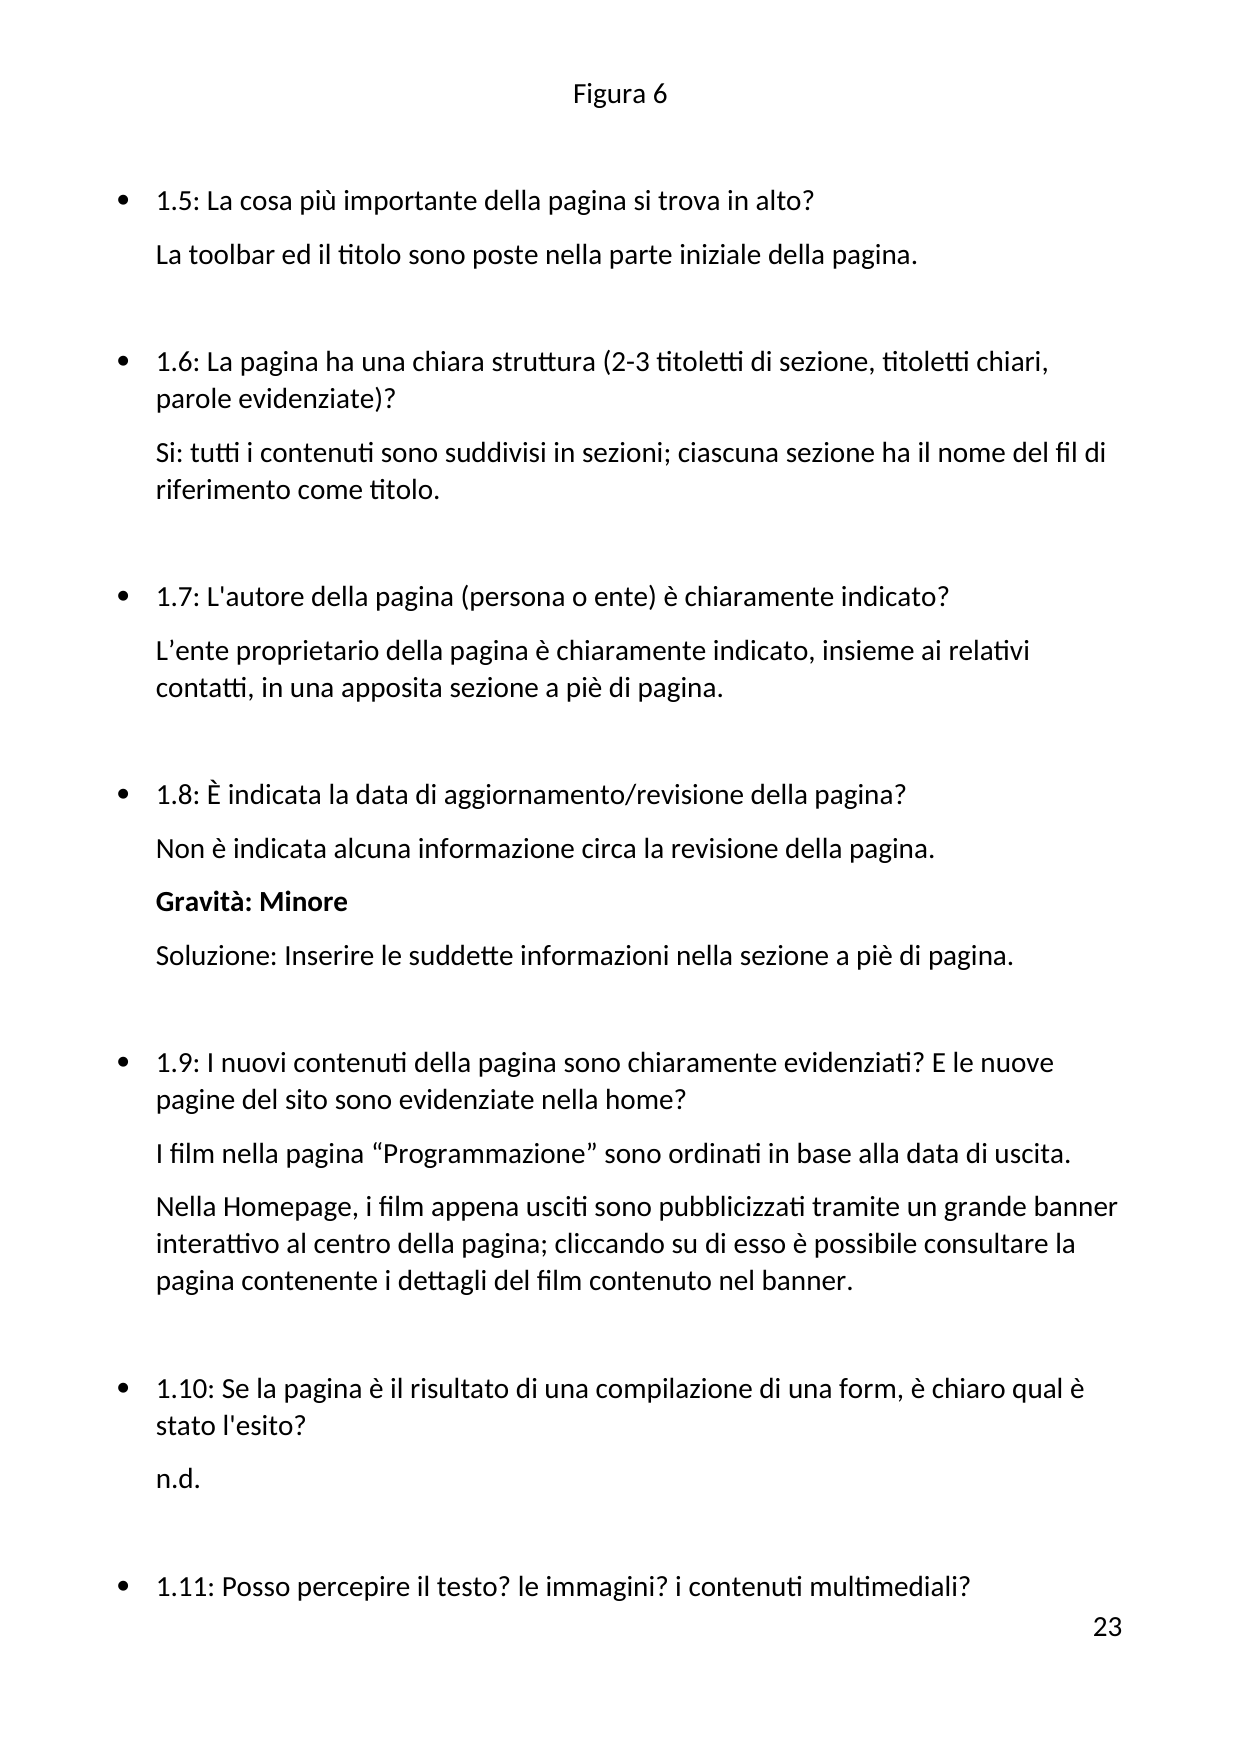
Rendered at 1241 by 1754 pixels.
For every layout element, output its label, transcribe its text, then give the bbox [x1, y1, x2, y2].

text L’ente proprietario della pagina è chiaramente indicato, insieme ai relativi contatti, in una apposita sezione a piè di pagina. [156, 632, 1122, 704]
text Figura 6 [118, 75, 1122, 111]
text Soluzione: Inserire le suddette informazioni nella sezione a piè di pagina. [156, 937, 1122, 973]
text n.d. [156, 1460, 1122, 1496]
text I film nella pagina “Programmazione” sono ordinati in base alla data di uscita. [156, 1135, 1122, 1171]
list 1.6: La pagina ha una chiara struttura (2-3 titoletti di sezione, titoletti chiari, parole evidenziate)? [118, 343, 1122, 416]
text La toolbar ed il titolo sono poste nella parte iniziale della pagina. [156, 236, 1122, 272]
list 1.9: I nuovi contenuti della pagina sono chiaramente evidenziati? E le nuove pagine del sito sono evidenziate nella home? [118, 1044, 1122, 1117]
text Si: tutti i contenuti sono suddivisi in sezioni; ciascuna sezione ha il nome del fil di riferimento come titolo. [156, 434, 1122, 506]
text Gravità: Minore [156, 883, 1122, 919]
list 1.7: L'autore della pagina (persona o ente) è chiaramente indicato? [118, 578, 1122, 614]
list 1.8: È indicata la data di aggiornamento/revisione della pagina? [118, 776, 1122, 812]
list 1.5: La cosa più importante della pagina si trova in alto? [118, 182, 1122, 218]
list 1.10: Se la pagina è il risultato di una compilazione di una form, è chiaro qual è stato l'esito? [118, 1370, 1122, 1442]
list 1.11: Posso percepire il testo? le immagini? i contenuti multimediali? [118, 1568, 1122, 1603]
text Non è indicata alcuna informazione circa la revisione della pagina. [156, 830, 1122, 865]
text Nella Homepage, i film appena usciti sono pubblicizzati tramite un grande banner interattivo al centro della pagina; cliccando su di esso è possibile consultare la pagina contenente i dettagli del film contenuto nel banner. [156, 1188, 1122, 1298]
